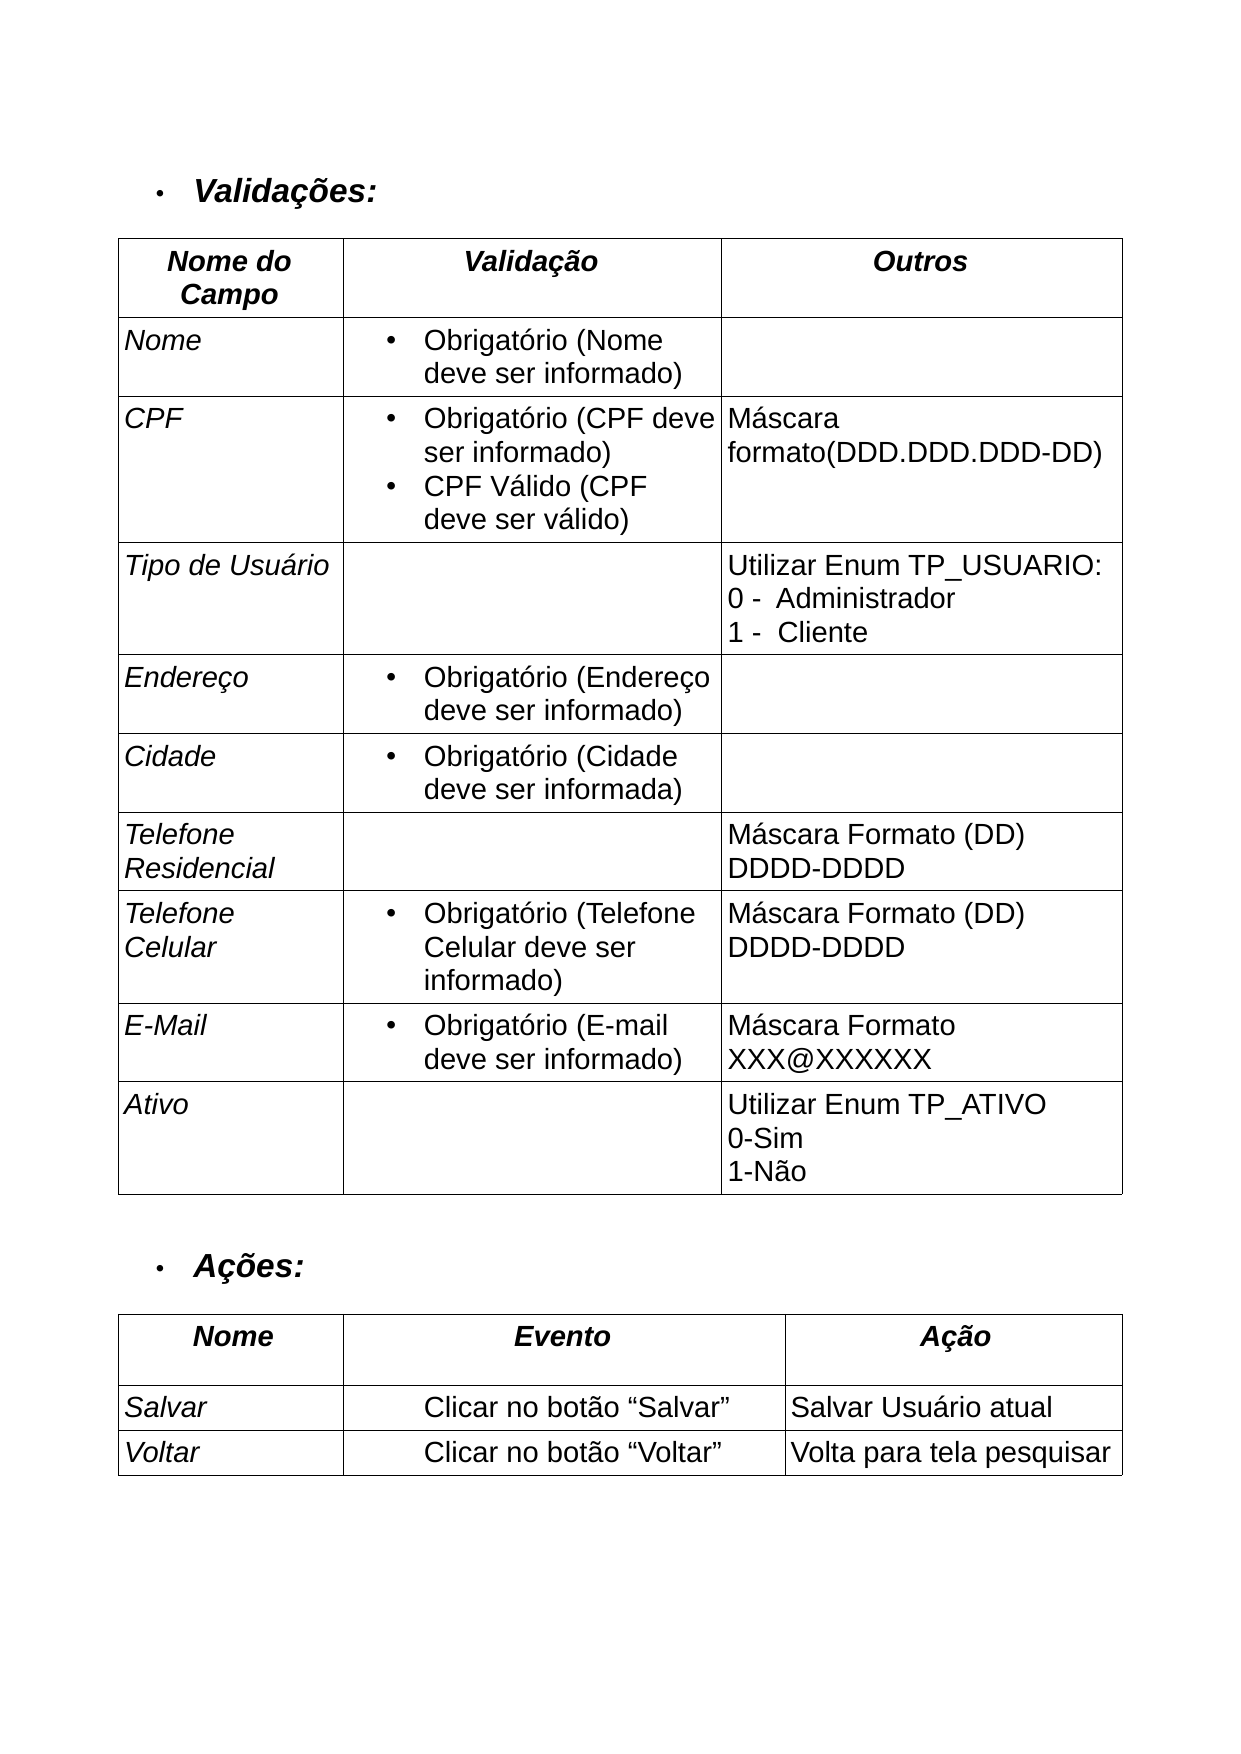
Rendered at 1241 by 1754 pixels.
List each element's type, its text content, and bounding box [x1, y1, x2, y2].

list Validações: [156, 171, 1122, 209]
table_cell Tipo de Usuário [119, 543, 343, 654]
table_cell Telefone Celular [119, 891, 343, 1003]
table_cell Salvar [119, 1386, 343, 1429]
table_cell Volta para tela pesquisar [786, 1431, 1122, 1475]
table_cell [722, 734, 1122, 812]
table_cell Voltar [119, 1431, 343, 1475]
table_cell Máscara formato(DDD.DDD.DDD-DD) [722, 397, 1122, 542]
table_cell Telefone Residencial [119, 813, 343, 890]
table_cell Clicar no botão “Voltar” [344, 1431, 785, 1475]
table_cell [722, 655, 1122, 733]
table_cell Obrigatório (CPF deve ser informado) CPF Válido (CPF deve ser válido) [344, 397, 721, 542]
table_cell Salvar Usuário atual [786, 1386, 1122, 1429]
table_cell Obrigatório (Cidade deve ser informada) [344, 734, 721, 812]
table_cell [722, 318, 1122, 396]
table_cell E-Mail [119, 1004, 343, 1081]
table_cell Utilizar Enum TP_USUARIO: 0 - Administrador 1 - Cliente [722, 543, 1122, 654]
table_header Outros [722, 239, 1122, 317]
table_cell Clicar no botão “Salvar” [344, 1386, 785, 1429]
table_cell Máscara Formato XXX@XXXXXX [722, 1004, 1122, 1081]
table_cell Máscara Formato (DD) DDDD-DDDD [722, 891, 1122, 1003]
table_cell CPF [119, 397, 343, 542]
table_cell Obrigatório (E-mail deve ser informado) [344, 1004, 721, 1081]
table_cell Utilizar Enum TP_ATIVO 0-Sim 1-Não [722, 1082, 1122, 1194]
table_header Evento [344, 1315, 785, 1384]
table_header Nome [119, 1315, 343, 1384]
table_cell Endereço [119, 655, 343, 733]
table_cell Obrigatório (Endereço deve ser informado) [344, 655, 721, 733]
table_cell Cidade [119, 734, 343, 812]
table_header Validação [344, 239, 721, 317]
table_header Ação [786, 1315, 1122, 1384]
table_cell Nome [119, 318, 343, 396]
table_cell [344, 813, 721, 890]
table_cell Obrigatório (Nome deve ser informado) [344, 318, 721, 396]
table_cell Obrigatório (Telefone Celular deve ser informado) [344, 891, 721, 1003]
table_cell Ativo [119, 1082, 343, 1194]
table_cell [344, 543, 721, 654]
table_cell [344, 1082, 721, 1194]
table_cell Máscara Formato (DD) DDDD-DDDD [722, 813, 1122, 890]
list Ações: [156, 1246, 1122, 1285]
table_header Nome do Campo [119, 239, 343, 317]
